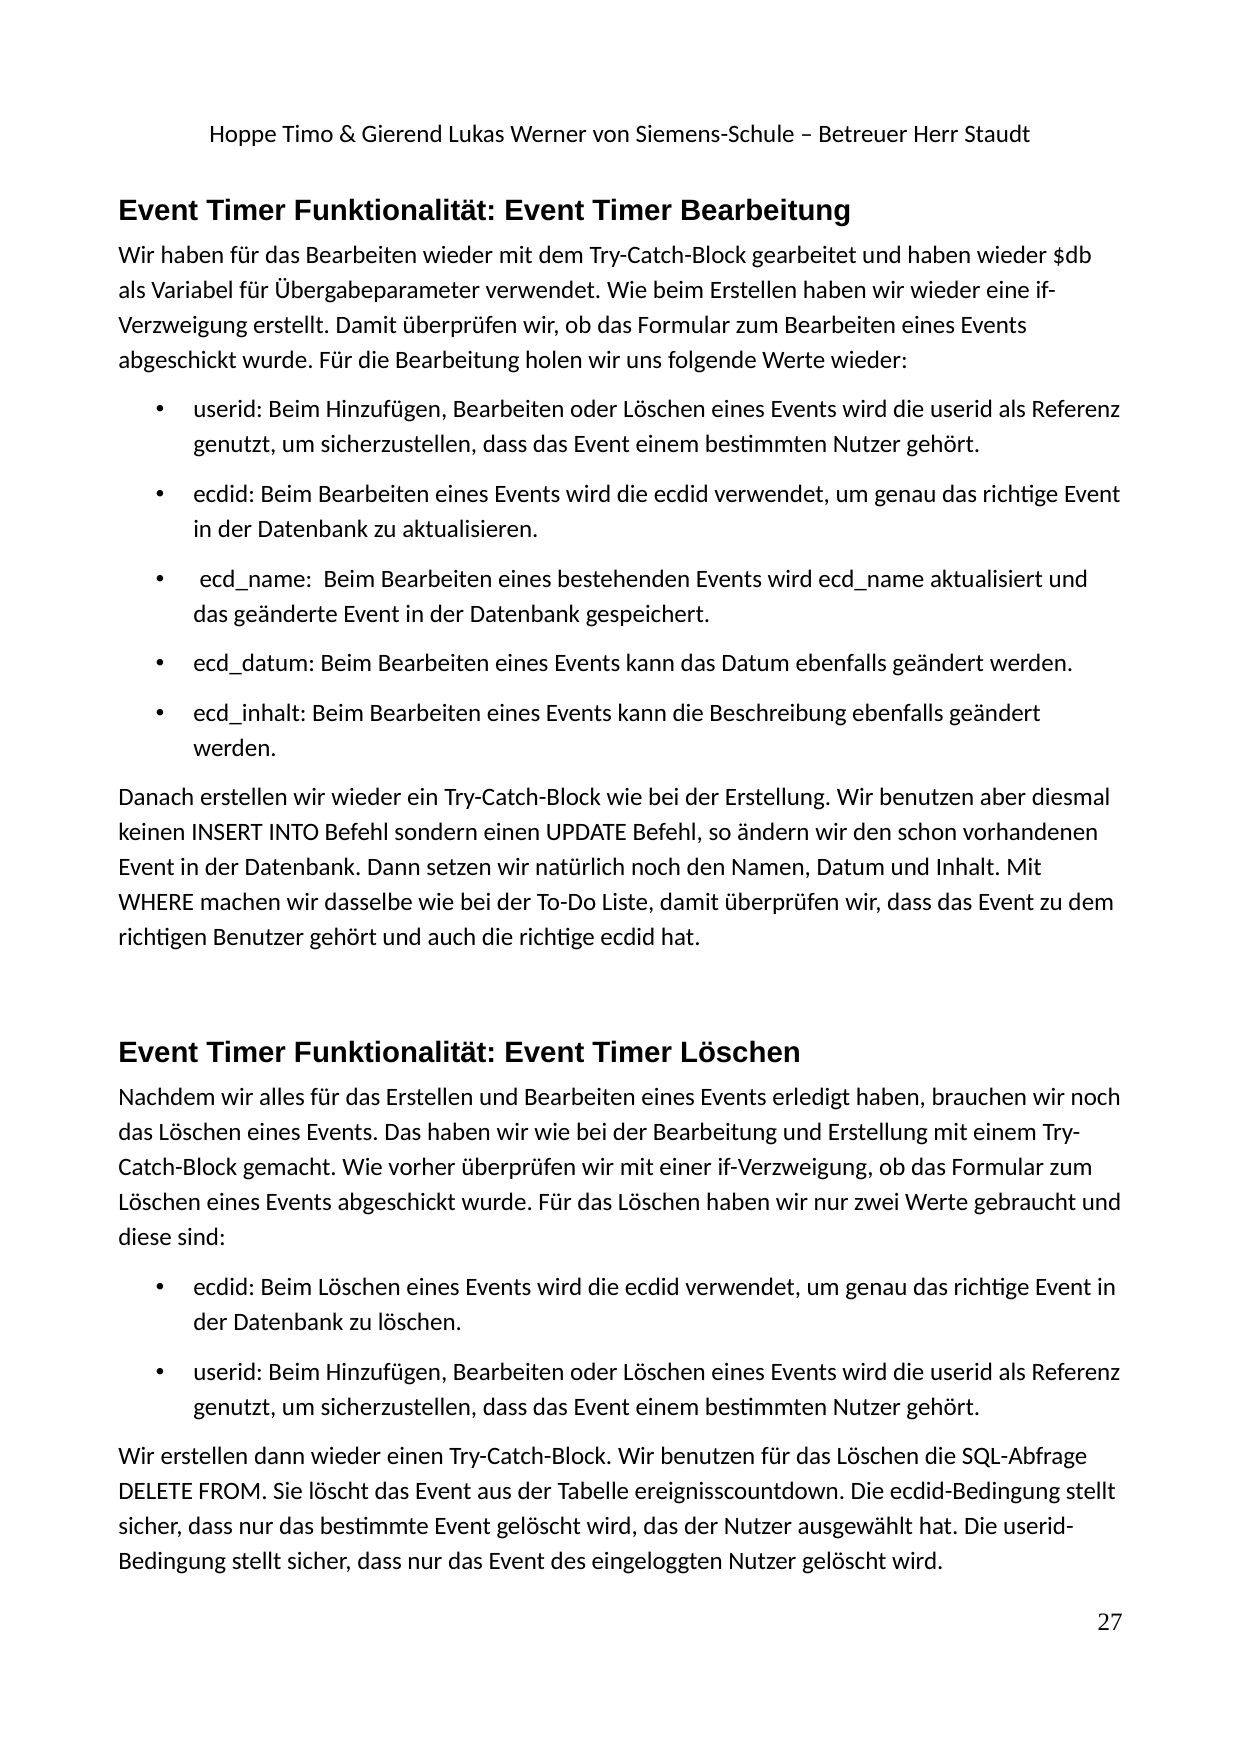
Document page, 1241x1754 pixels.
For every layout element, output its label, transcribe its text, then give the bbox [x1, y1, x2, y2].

text Nachdem wir alles für das Erstellen und Bearbeiten eines Events erledigt haben, brauchen wir noch das Löschen eines Events. Das haben wir wie bei der Bearbeitung und Erstellung mit einem Try-Catch-Block gemacht. Wie vorher überprüfen wir mit einer if-Verzweigung, ob das Formular zum Löschen eines Events abgeschickt wurde. Für das Löschen haben wir nur zwei Werte gebraucht und diese sind: [118, 1081, 1122, 1252]
list userid: Beim Hinzufügen, Bearbeiten oder Löschen eines Events wird die userid als Referenz genutzt, um sicherzustellen, dass das Event einem bestimmten Nutzer gehört. [156, 393, 1122, 459]
subtitle Event Timer Funktionalität: Event Timer Löschen [118, 1035, 1122, 1069]
list userid: Beim Hinzufügen, Bearbeiten oder Löschen eines Events wird die userid als Referenz genutzt, um sicherzustellen, dass das Event einem bestimmten Nutzer gehört. [156, 1356, 1122, 1421]
list ecdid: Beim Löschen eines Events wird die ecdid verwendet, um genau das richtige Event in der Datenbank zu löschen. [156, 1271, 1122, 1337]
list ecd_inhalt: Beim Bearbeiten eines Events kann die Beschreibung ebenfalls geändert werden. [156, 697, 1122, 762]
text Wir haben für das Bearbeiten wieder mit dem Try-Catch-Block gearbeitet und haben wieder $db als Variabel für Übergabeparameter verwendet. Wie beim Erstellen haben wir wieder eine if-Verzweigung erstellt. Damit überprüfen wir, ob das Formular zum Bearbeiten eines Events abgeschickt wurde. Für die Bearbeitung holen wir uns folgende Werte wieder: [118, 239, 1122, 374]
list ecd_datum: Beim Bearbeiten eines Events kann das Datum ebenfalls geändert werden. [156, 647, 1122, 678]
text Wir erstellen dann wieder einen Try-Catch-Block. Wir benutzen für das Löschen die SQL-Abfrage DELETE FROM. Sie löscht das Event aus der Tabelle ereignisscountdown. Die ecdid-Bedingung stellt sicher, dass nur das bestimmte Event gelöscht wird, das der Nutzer ausgewählt hat. Die userid-Bedingung stellt sicher, dass nur das Event des eingeloggten Nutzer gelöscht wird. [118, 1440, 1122, 1576]
text Danach erstellen wir wieder ein Try-Catch-Block wie bei der Erstellung. Wir benutzen aber diesmal keinen INSERT INTO Befehl sondern einen UPDATE Befehl, so ändern wir den schon vorhandenen Event in der Datenbank. Dann setzen wir natürlich noch den Namen, Datum und Inhalt. Mit WHERE machen wir dasselbe wie bei der To-Do Liste, damit überprüfen wir, dass das Event zu dem richtigen Benutzer gehört und auch die richtige ecdid hat. [118, 781, 1122, 952]
list ecd_name: Beim Bearbeiten eines bestehenden Events wird ecd_name aktualisiert und das geänderte Event in der Datenbank gespeichert. [156, 563, 1122, 628]
list ecdid: Beim Bearbeiten eines Events wird die ecdid verwendet, um genau das richtige Event in der Datenbank zu aktualisieren. [156, 478, 1122, 544]
subtitle Event Timer Funktionalität: Event Timer Bearbeitung [118, 193, 1122, 226]
